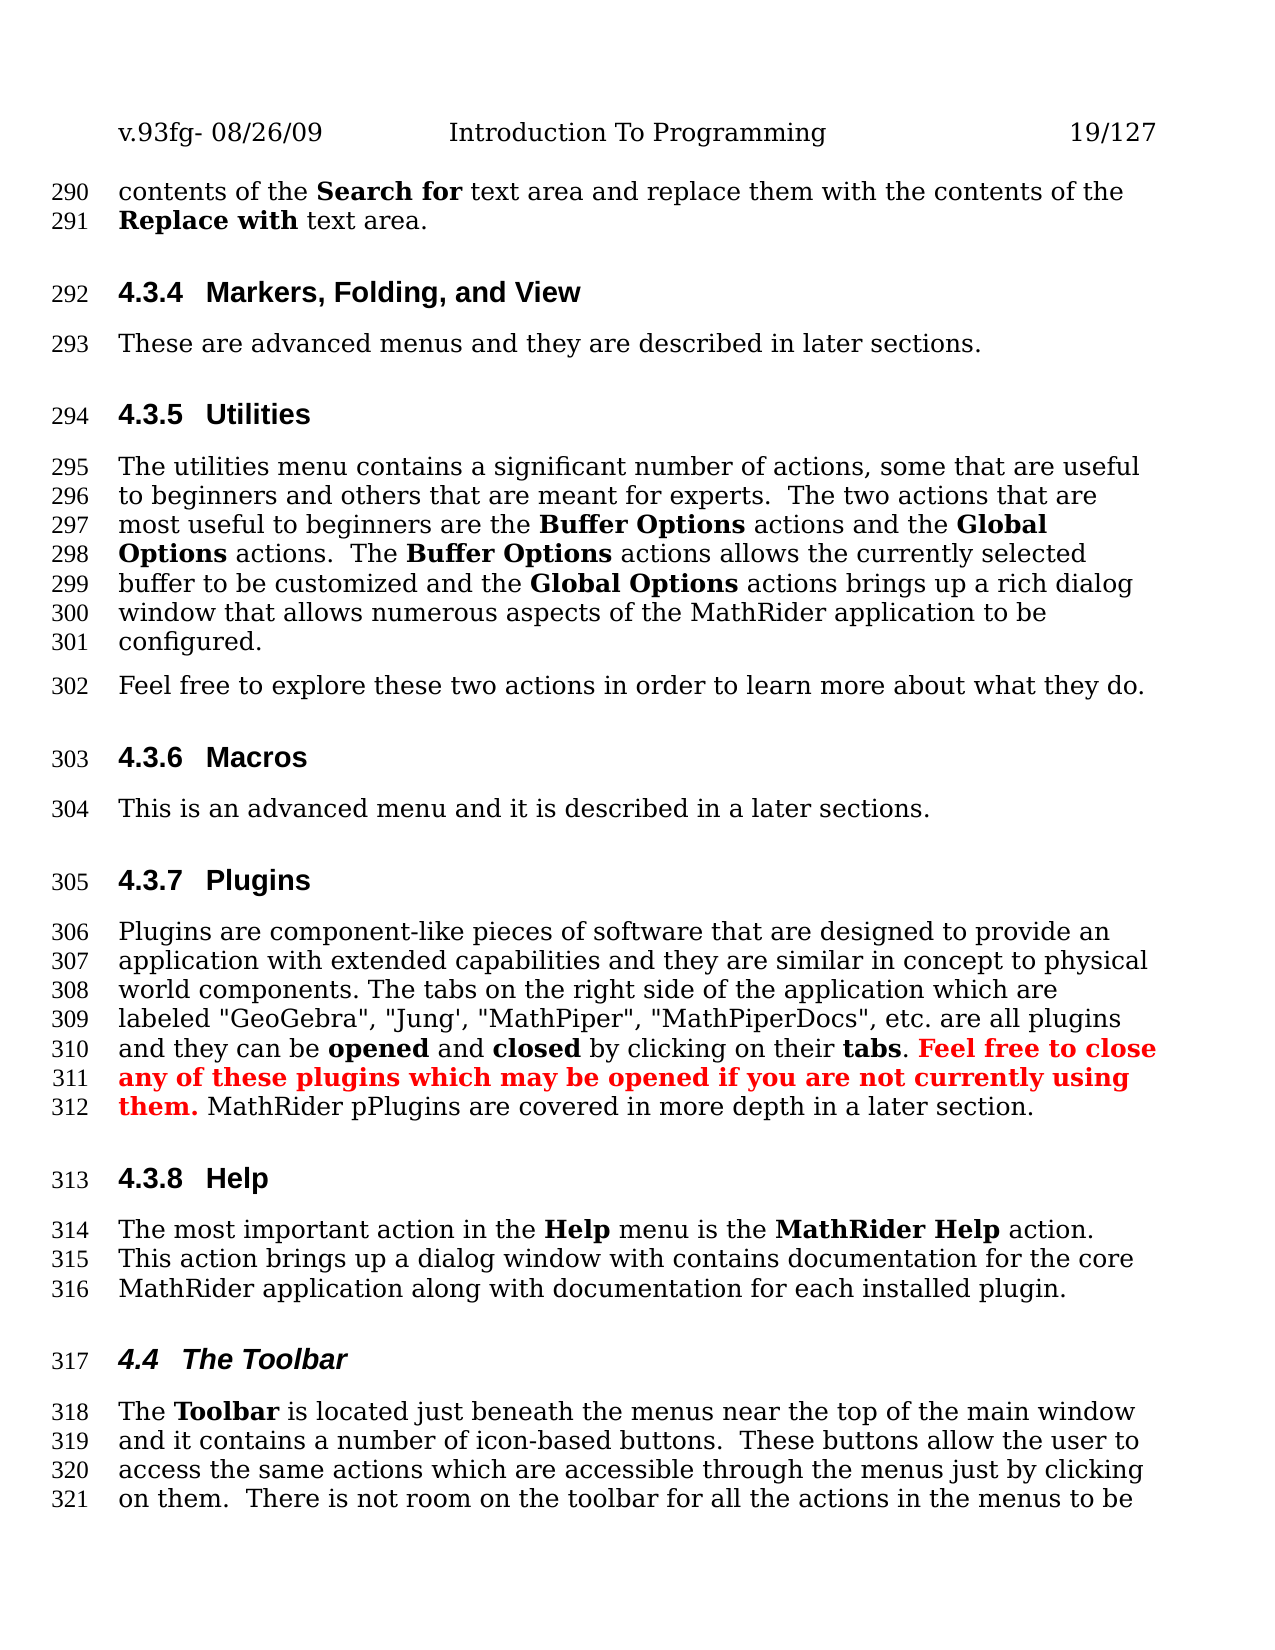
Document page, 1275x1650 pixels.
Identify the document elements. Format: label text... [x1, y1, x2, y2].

subtitle Help [118, 1161, 1157, 1194]
subtitle Utilities [118, 397, 1157, 431]
text Feel free to explore these two actions in order to learn more about what they do. [118, 672, 1157, 701]
subtitle Macros [118, 740, 1157, 773]
text contents of the Search for text area and replace them with the contents of the Replace with text area. [118, 177, 1157, 236]
subtitle The Toolbar [118, 1342, 1157, 1376]
text Plugins are component-like pieces of software that are designed to provide an application with extended capabilities and they are similar in concept to physical world components. The tabs on the right side of the application which are labeled "GeoGebra", "Jung', "MathPiper", "MathPiperDocs", etc. are all plugins and they can be opened and closed by clicking on their tabs. Feel free to close any of these plugins which may be opened if you are not currently using them. MathRider pPlugins are covered in more depth in a later section. [118, 917, 1157, 1122]
subtitle Markers, Folding, and View [118, 274, 1157, 308]
text This is an advanced menu and it is described in a later sections. [118, 794, 1157, 823]
text The most important action in the Help menu is the MathRider Help action. This action brings up a dialog window with contains documentation for the core MathRider application along with documentation for each installed plugin. [118, 1215, 1157, 1303]
text The utilities menu contains a significant number of actions, some that are useful to beginners and others that are meant for experts. The two actions that are most useful to beginners are the Buffer Options actions and the Global Options actions. The Buffer Options actions allows the currently selected buffer to be customized and the Global Options actions brings up a rich dialog window that allows numerous aspects of the MathRider application to be configured. [118, 452, 1157, 657]
text The Toolbar is located just beneath the menus near the top of the main window and it contains a number of icon-based buttons. These buttons allow the user to access the same actions which are accessible through the menus just by clicking on them. There is not room on the toolbar for all the actions in the menus to be [118, 1397, 1157, 1513]
text These are advanced menus and they are described in later sections. [118, 329, 1157, 358]
subtitle Plugins [118, 862, 1157, 896]
